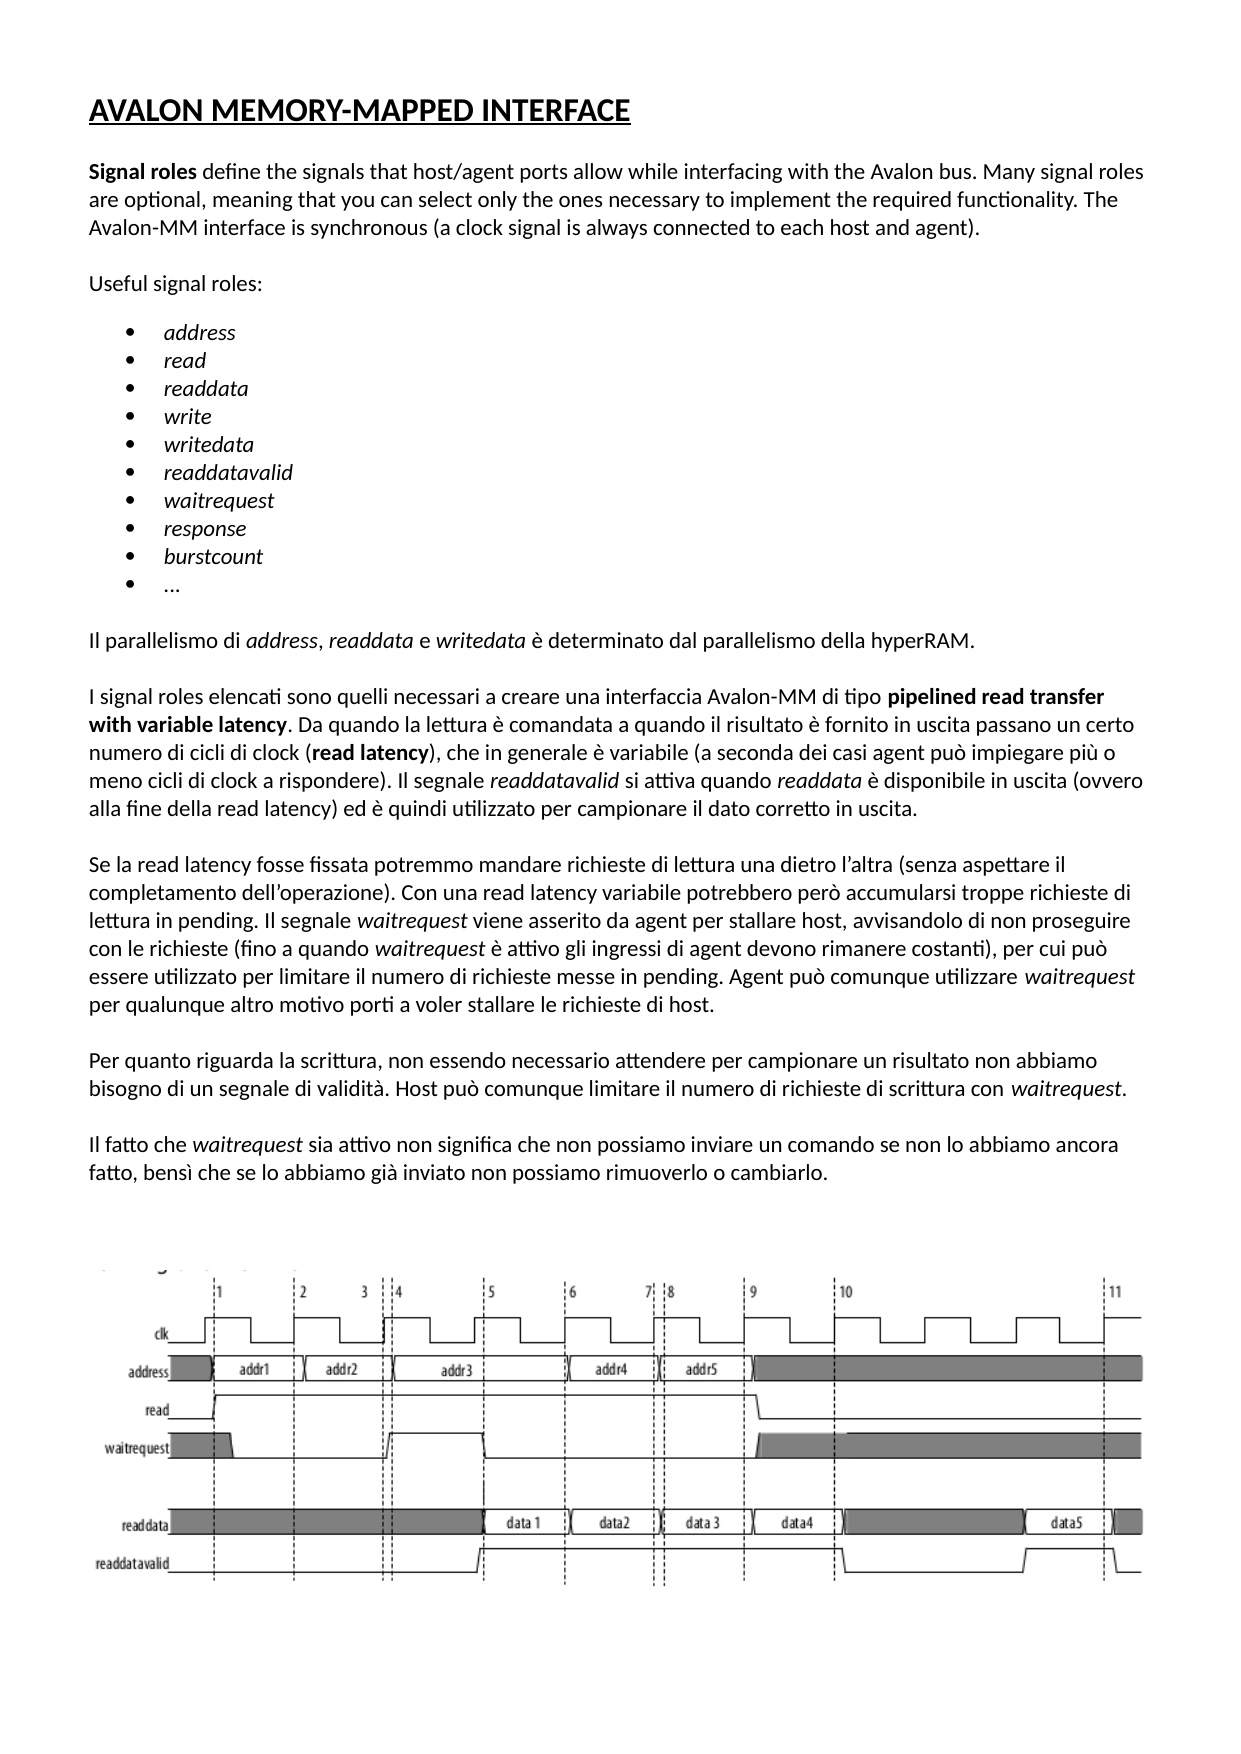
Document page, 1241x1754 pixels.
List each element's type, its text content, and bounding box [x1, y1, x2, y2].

list writedata [126, 430, 1152, 458]
text I signal roles elencati sono quelli necessari a creare una interfaccia Avalon-MM di tipo pipelined read transfer with variable latency. Da quando la lettura è comandata a quando il risultato è fornito in uscita passano un certo numero di cicli di clock (read latency), che in generale è variabile (a seconda dei casi agent può impiegare più o meno cicli di clock a rispondere). Il segnale readdatavalid si attiva quando readdata è disponibile in uscita (ovvero alla fine della read latency) ed è quindi utilizzato per campionare il dato corretto in uscita. [89, 682, 1152, 822]
text Il fatto che waitrequest sia attivo non significa che non possiamo inviare un comando se non lo abbiamo ancora fatto, bensì che se lo abbiamo già inviato non possiamo rimuoverlo o cambiarlo. [89, 1130, 1152, 1186]
text Se la read latency fosse fissata potremmo mandare richieste di lettura una dietro l’altra (senza aspettare il completamento dell’operazione). Con una read latency variabile potrebbero però accumularsi troppe richieste di lettura in pending. Il segnale waitrequest viene asserito da agent per stallare host, avvisandolo di non proseguire con le richieste (fino a quando waitrequest è attivo gli ingressi di agent devono rimanere costanti), per cui può essere utilizzato per limitare il numero di richieste messe in pending. Agent può comunque utilizzare waitrequest per qualunque altro motivo porti a voler stallare le richieste di host. [89, 850, 1152, 1018]
list readdatavalid [126, 458, 1152, 486]
list read [126, 346, 1152, 374]
text Useful signal roles: [89, 269, 1152, 297]
list address [126, 318, 1152, 346]
list response [126, 514, 1152, 542]
text Signal roles define the signals that host/agent ports allow while interfacing with the Avalon bus. Many signal roles are optional, meaning that you can select only the ones necessary to implement the required functionality. The Avalon-MM interface is synchronous (a clock signal is always connected to each host and agent). [89, 157, 1152, 241]
text Per quanto riguarda la scrittura, non essendo necessario attendere per campionare un risultato non abbiamo bisogno di un segnale di validità. Host può comunque limitare il numero di richieste di scrittura con waitrequest. [89, 1046, 1152, 1102]
list waitrequest [126, 486, 1152, 514]
picture [88, 1270, 1152, 1598]
list readdata [126, 374, 1152, 402]
text AVALON MEMORY-MAPPED INTERFACE [89, 89, 1152, 129]
list burstcount [126, 542, 1152, 570]
list write [126, 402, 1152, 430]
text Il parallelismo di address, readdata e writedata è determinato dal parallelismo della hyperRAM. [89, 626, 1152, 654]
list ... [126, 570, 1152, 598]
